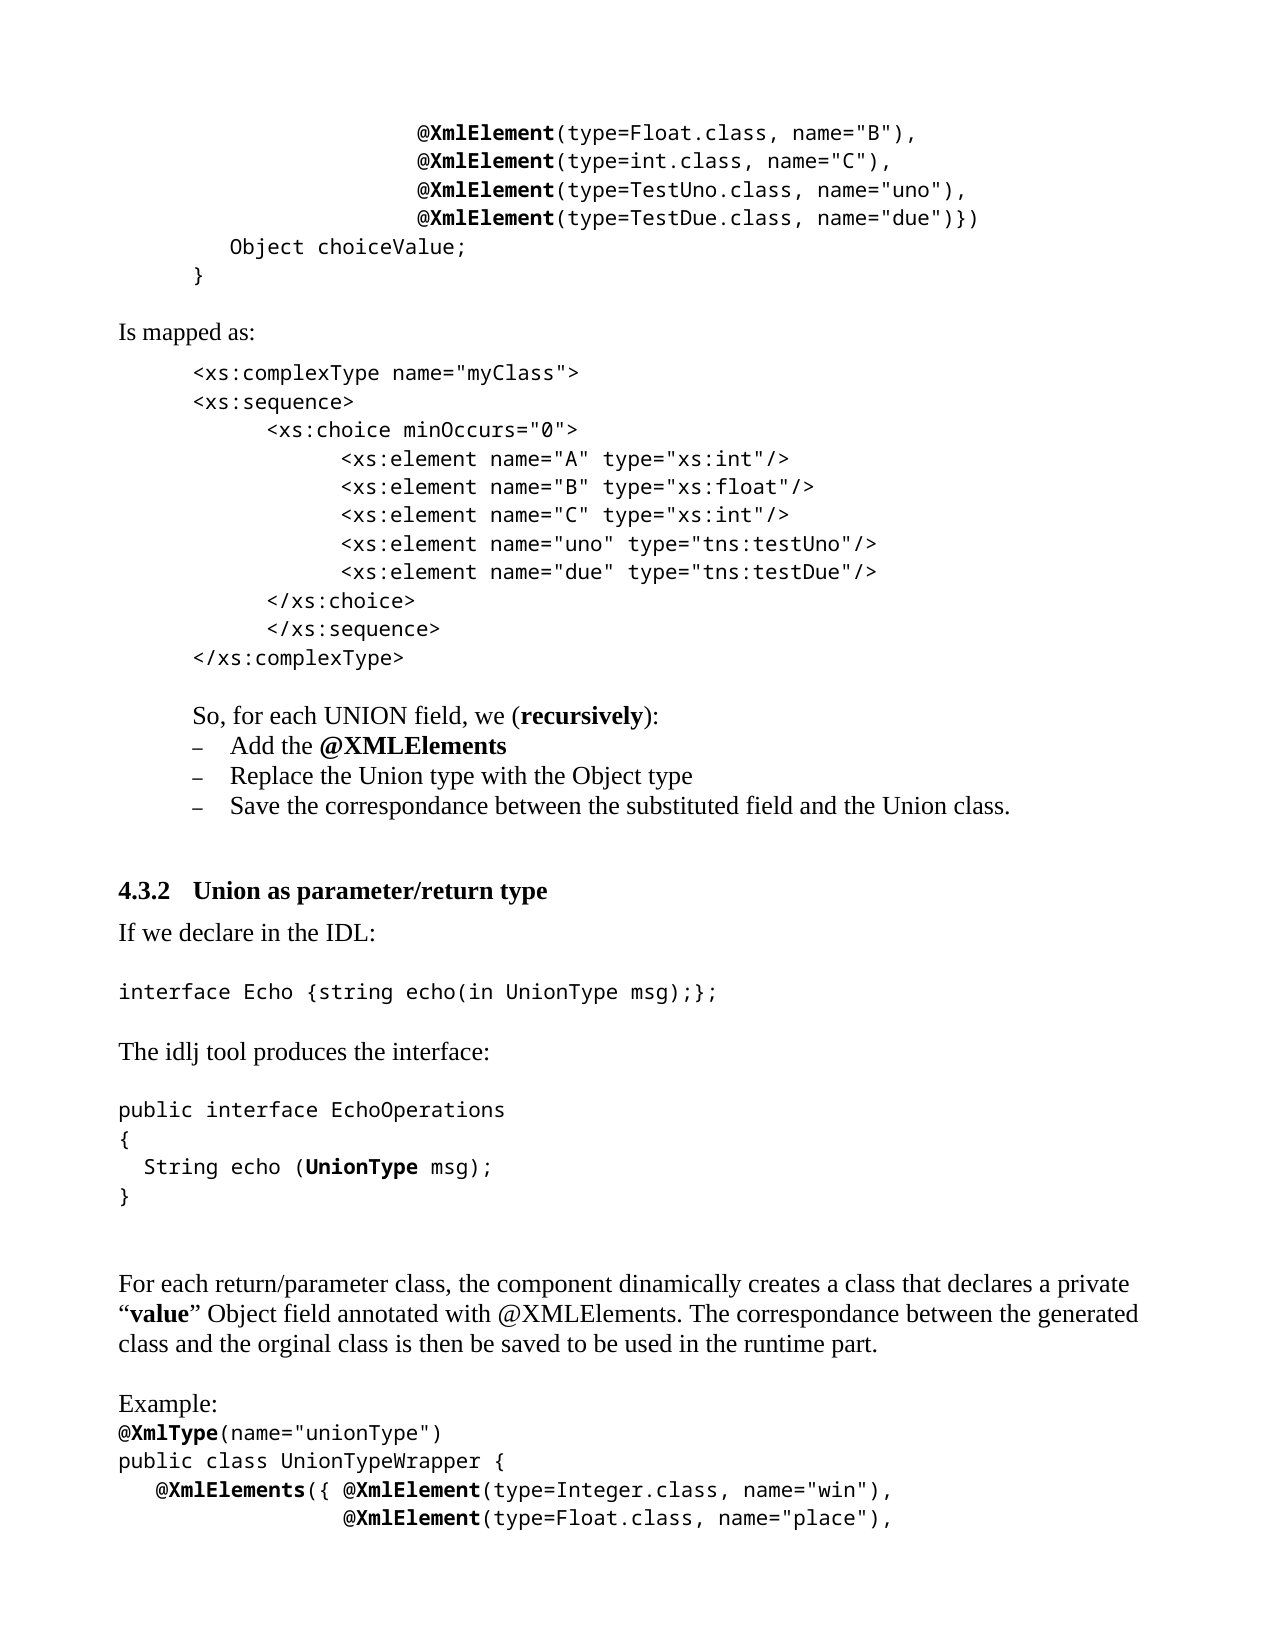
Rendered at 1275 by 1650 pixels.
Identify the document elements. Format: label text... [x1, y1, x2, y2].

text interface Echo {string echo(in UnionType msg);}; [118, 977, 1157, 1006]
text Example: [118, 1388, 1157, 1418]
text Is mapped as: [118, 317, 1157, 346]
text @XmlElements({ @XmlElement(type=Integer.class, name="win"), [118, 1475, 1157, 1503]
text } [118, 1181, 1157, 1209]
text <xs:complexType name="myClass"> [192, 358, 1157, 387]
text Object choiceValue; [192, 232, 1157, 260]
text public class UnionTypeWrapper { [118, 1446, 1157, 1475]
text <xs:element name="B" type="xs:float"/> [192, 472, 1157, 501]
text public interface EchoOperations [118, 1096, 1157, 1124]
text <xs:element name="A" type="xs:int"/> [192, 444, 1157, 472]
list Add the @XMLElements [192, 730, 1157, 760]
text </xs:choice> [192, 586, 1157, 614]
text @XmlElement(type=TestUno.class, name="uno"), [192, 175, 1157, 203]
text For each return/parameter class, the component dinamically creates a class that declares a private “value” Object field annotated with @XMLElements. The correspondance between the generated class and the orginal class is then be saved to be used in the runtime part. [118, 1268, 1157, 1358]
text } [192, 260, 1157, 289]
text @XmlType(name="unionType") [118, 1418, 1157, 1446]
text <xs:element name="C" type="xs:int"/> [192, 501, 1157, 529]
text @XmlElement(type=TestDue.class, name="due")}) [192, 203, 1157, 232]
text <xs:sequence> [192, 387, 1157, 415]
text If we declare in the IDL: [118, 917, 1157, 947]
text { [118, 1124, 1157, 1152]
text String echo (UnionType msg); [118, 1152, 1157, 1181]
list Save the correspondance between the substituted field and the Union class. [192, 790, 1157, 820]
list Replace the Union type with the Object type [192, 760, 1157, 790]
text </xs:complexType> [192, 643, 1157, 671]
text @XmlElement(type=Float.class, name="B"), [192, 118, 1157, 147]
text So, for each UNION field, we (recursively): [192, 700, 1157, 730]
text @XmlElement(type=int.class, name="C"), [192, 147, 1157, 175]
text @XmlElement(type=Float.class, name="place"), [118, 1503, 1157, 1532]
text <xs:element name="uno" type="tns:testUno"/> [192, 529, 1157, 557]
text The idlj tool produces the interface: [118, 1036, 1157, 1066]
text <xs:choice minOccurs="0"> [192, 415, 1157, 444]
text </xs:sequence> [192, 614, 1157, 643]
subtitle Union as parameter/return type [118, 875, 1157, 905]
text <xs:element name="due" type="tns:testDue"/> [192, 557, 1157, 586]
